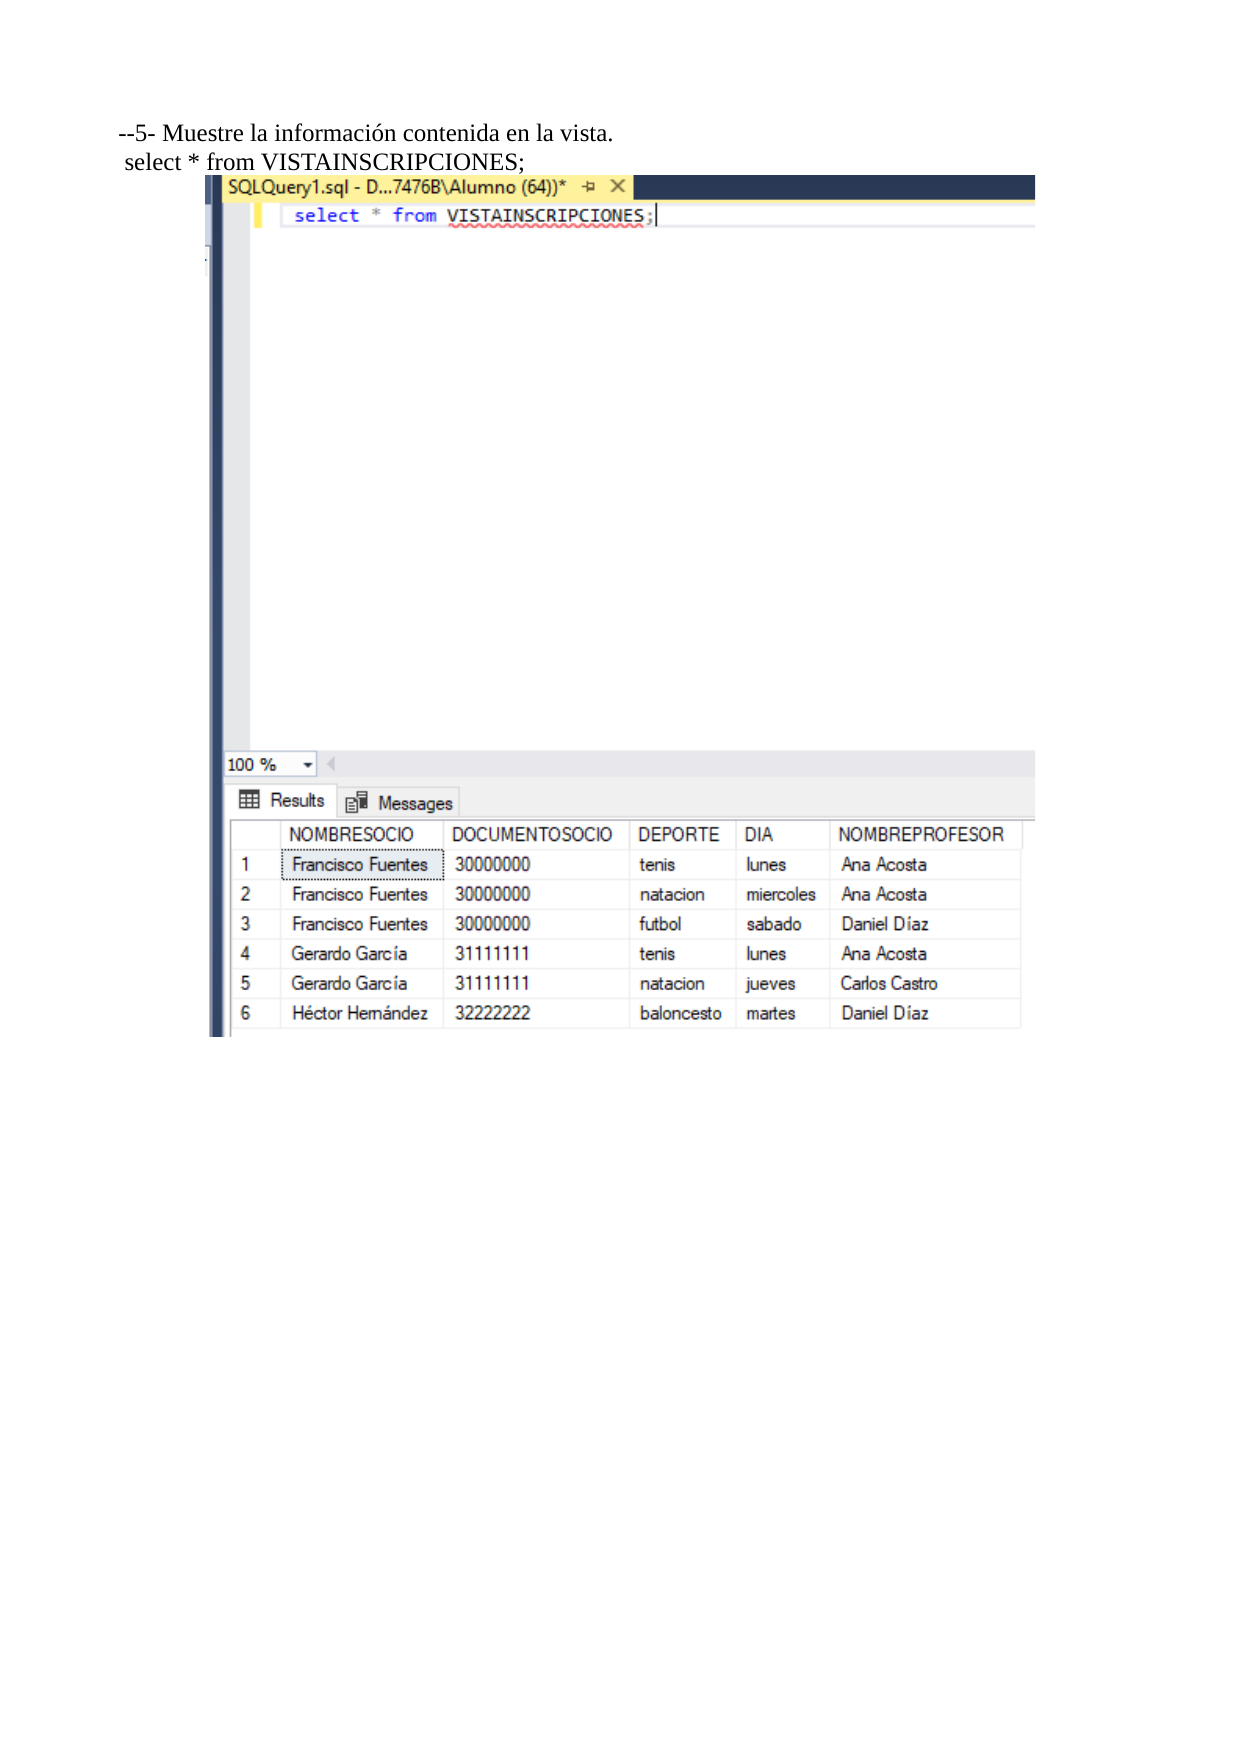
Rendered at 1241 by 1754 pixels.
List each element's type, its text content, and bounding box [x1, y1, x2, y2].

picture [205, 175, 1035, 1037]
text --5- Muestre la información contenida en la vista. [118, 118, 1122, 147]
text select * from VISTAINSCRIPCIONES; [118, 147, 1122, 176]
